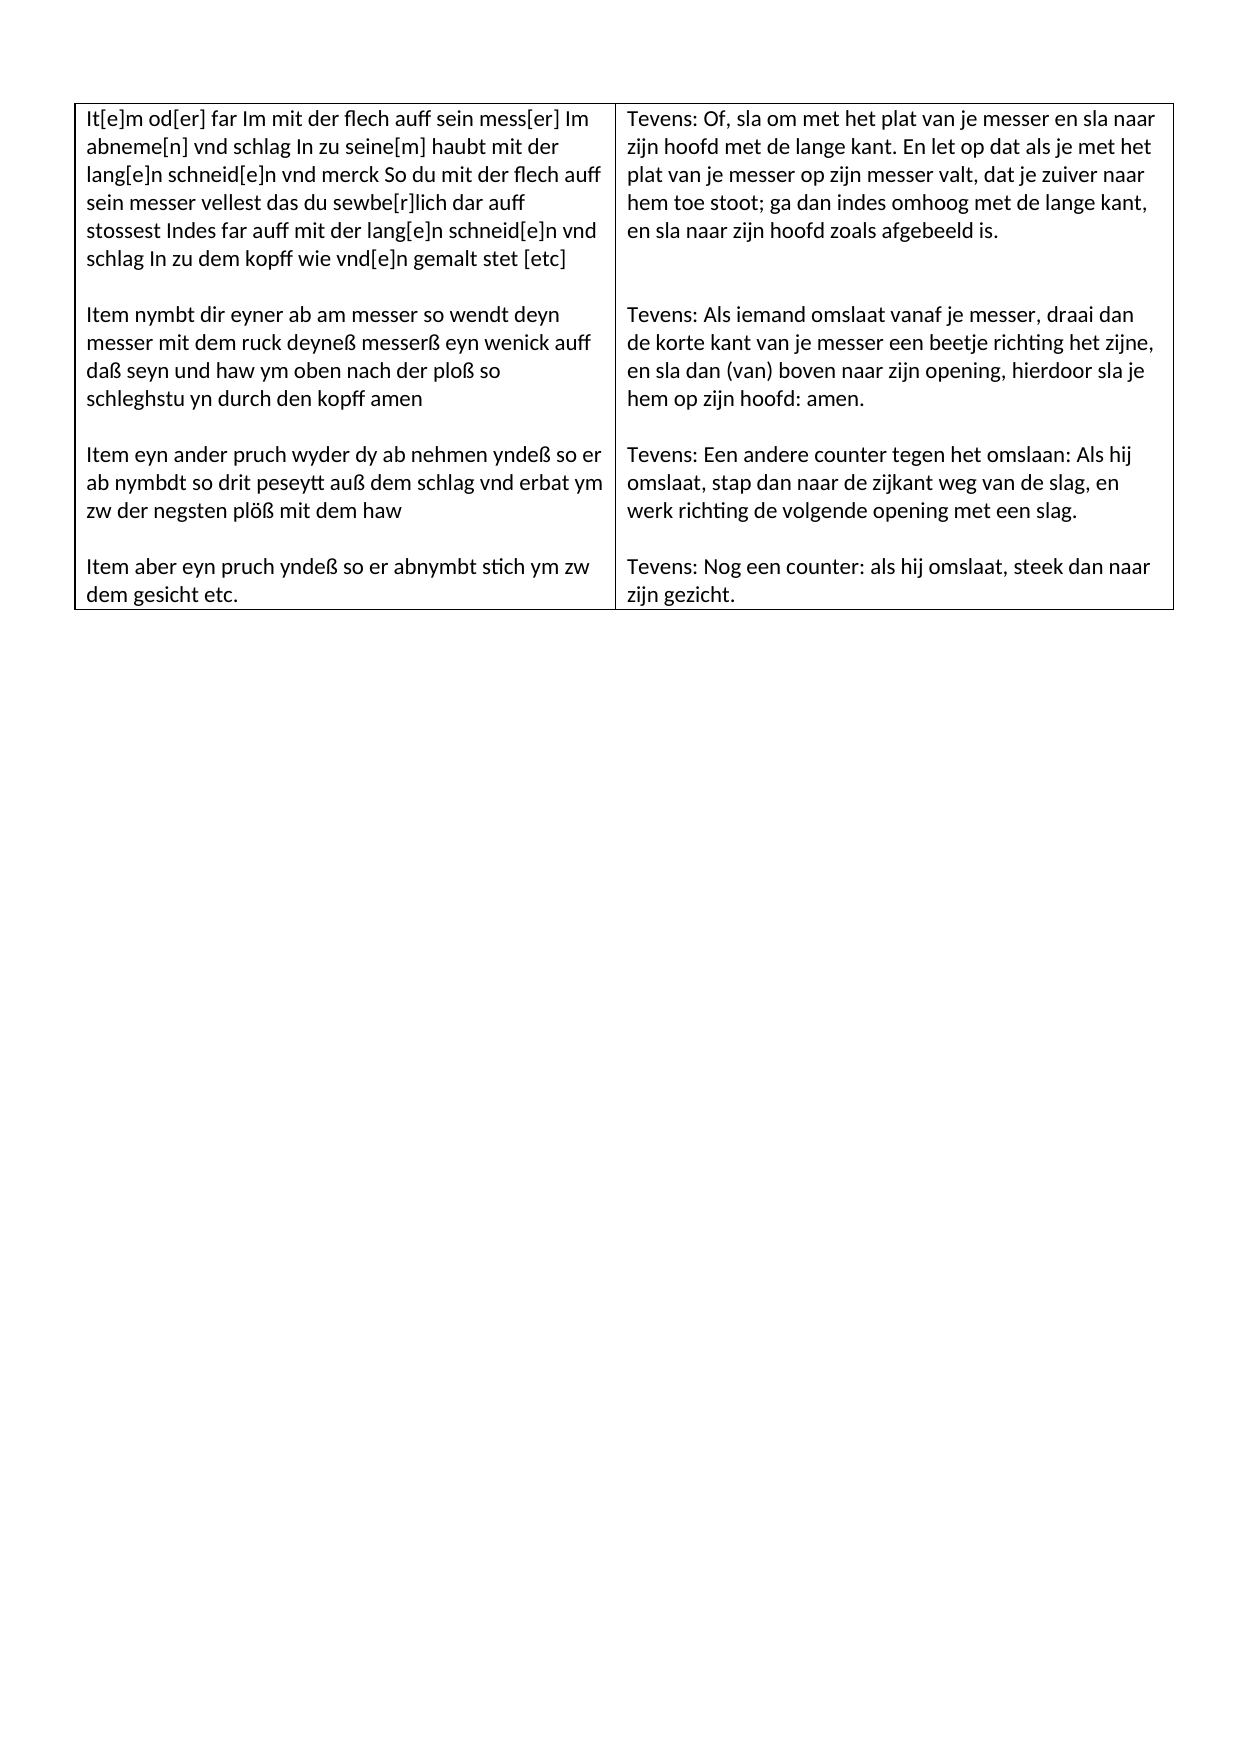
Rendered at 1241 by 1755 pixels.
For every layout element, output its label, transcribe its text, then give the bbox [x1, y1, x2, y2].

table_cell It[e]m od[er] far Im mit der flech auff sein mess[er] Im abneme[n] vnd schlag In zu seine[m] haubt mit der lang[e]n schneid[e]n vnd merck So du mit der flech auff sein messer vellest das du sewbe[r]lich dar auff stossest Indes far auff mit der lang[e]n schneid[e]n vnd schlag In zu dem kopff wie vnd[e]n gemalt stet [etc] Item nymbt dir eyner ab am messer so wendt deyn messer mit dem ruck deyneß messerß eyn wenick auff daß seyn und haw ym oben nach der ploß so schleghstu yn durch den kopff amen Item eyn ander pruch wyder dy ab nehmen yndeß so er ab nymbdt so drit peseytt auß dem schlag vnd erbat ym zw der negsten plöß mit dem haw Item aber eyn pruch yndeß so er abnymbt stich ym zw dem gesicht etc. [76, 104, 615, 608]
table_cell Tevens: Of, sla om met het plat van je messer en sla naar zijn hoofd met de lange kant. En let op dat als je met het plat van je messer op zijn messer valt, dat je zuiver naar hem toe stoot; ga dan indes omhoog met de lange kant, en sla naar zijn hoofd zoals afgebeeld is. Tevens: Als iemand omslaat vanaf je messer, draai dan de korte kant van je messer een beetje richting het zijne, en sla dan (van) boven naar zijn opening, hierdoor sla je hem op zijn hoofd: amen. Tevens: Een andere counter tegen het omslaan: Als hij omslaat, stap dan naar de zijkant weg van de slag, en werk richting de volgende opening met een slag. Tevens: Nog een counter: als hij omslaat, steek dan naar zijn gezicht. [616, 104, 1173, 608]
